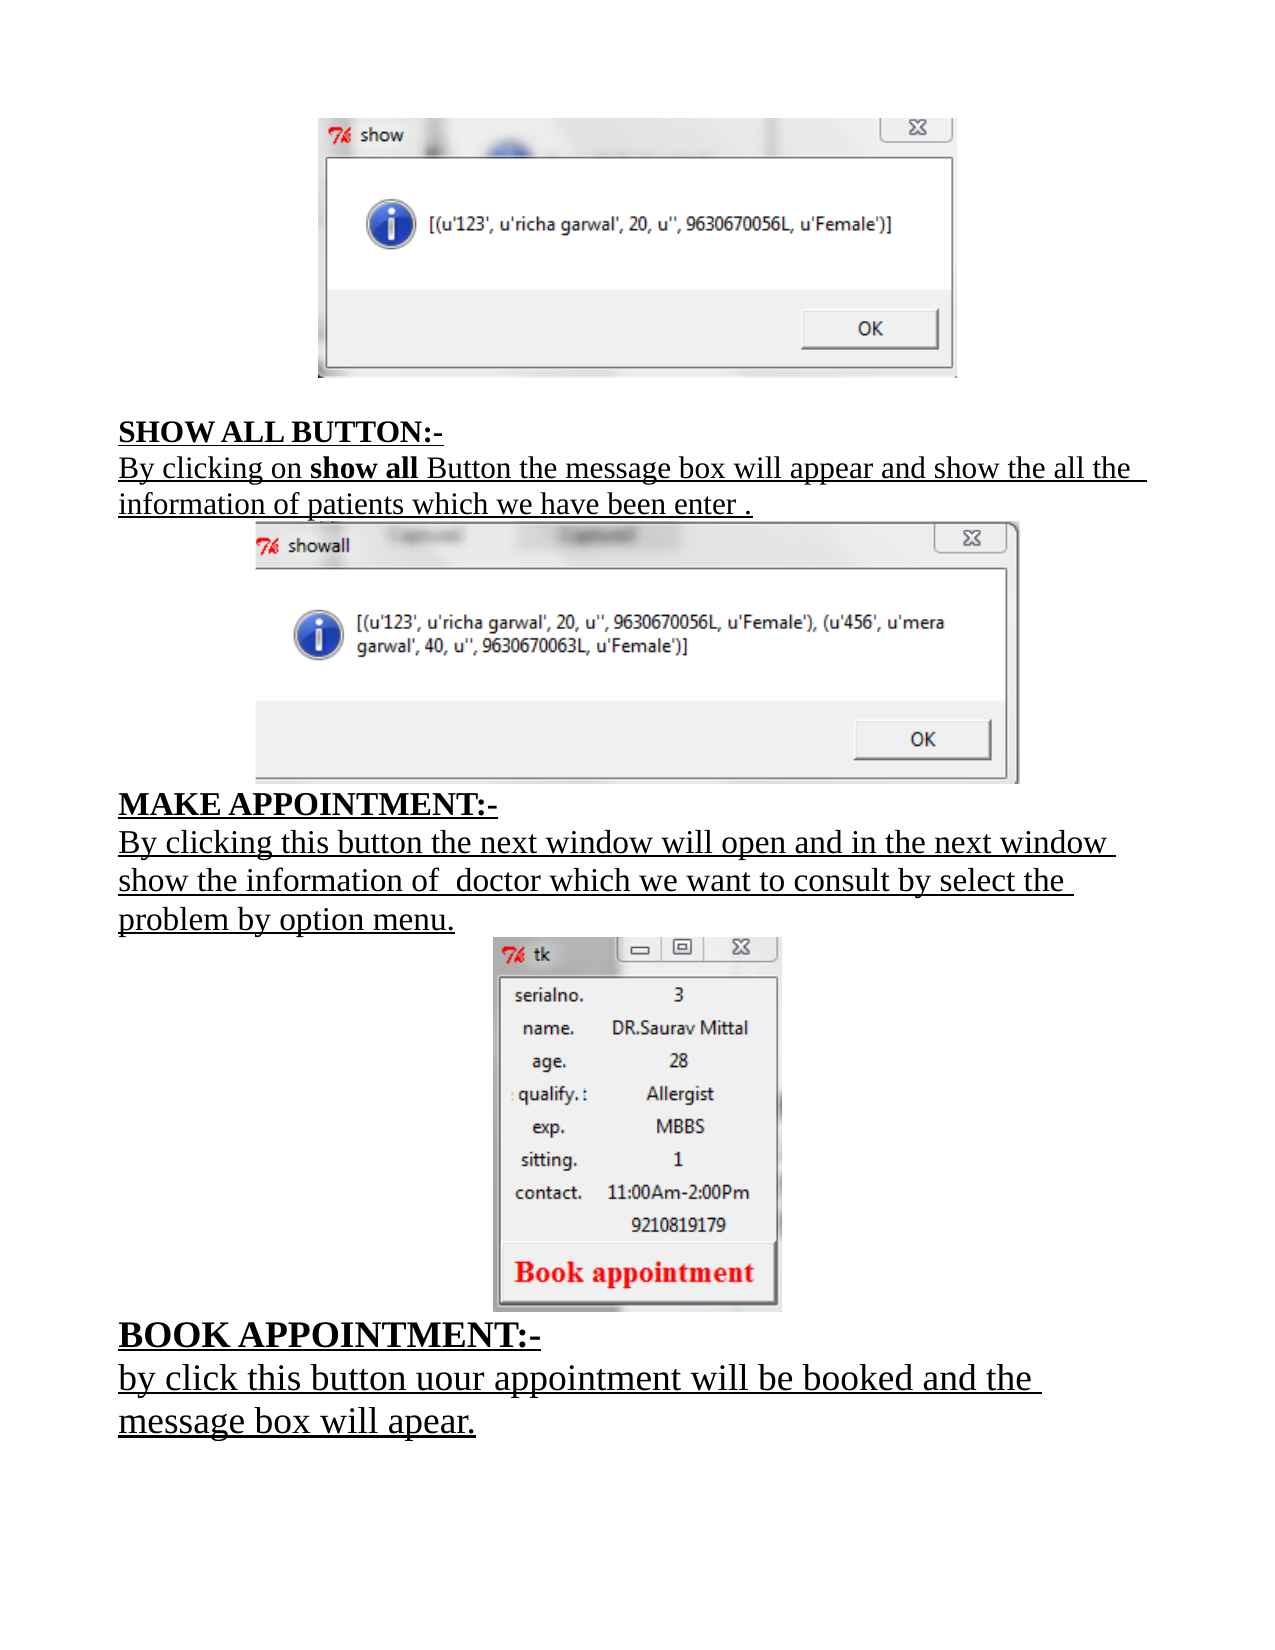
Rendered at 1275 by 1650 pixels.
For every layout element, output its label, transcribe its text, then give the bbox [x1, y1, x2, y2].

text by click this button uour appointment will be booked and the message box will apear. [118, 1355, 1157, 1441]
text SHOW ALL BUTTON:- [118, 413, 1157, 449]
text By clicking on show all Button the message box will appear and show the all the information of patients which we have been enter . [118, 449, 1157, 521]
picture [318, 118, 958, 378]
picture [255, 521, 1020, 784]
text MAKE APPOINTMENT:- [118, 521, 1157, 822]
picture [493, 937, 783, 1312]
text By clicking this button the next window will open and in the next window show the information of doctor which we want to consult by select the problem by option menu. [118, 822, 1157, 937]
text BOOK APPOINTMENT:- [118, 937, 1157, 1355]
